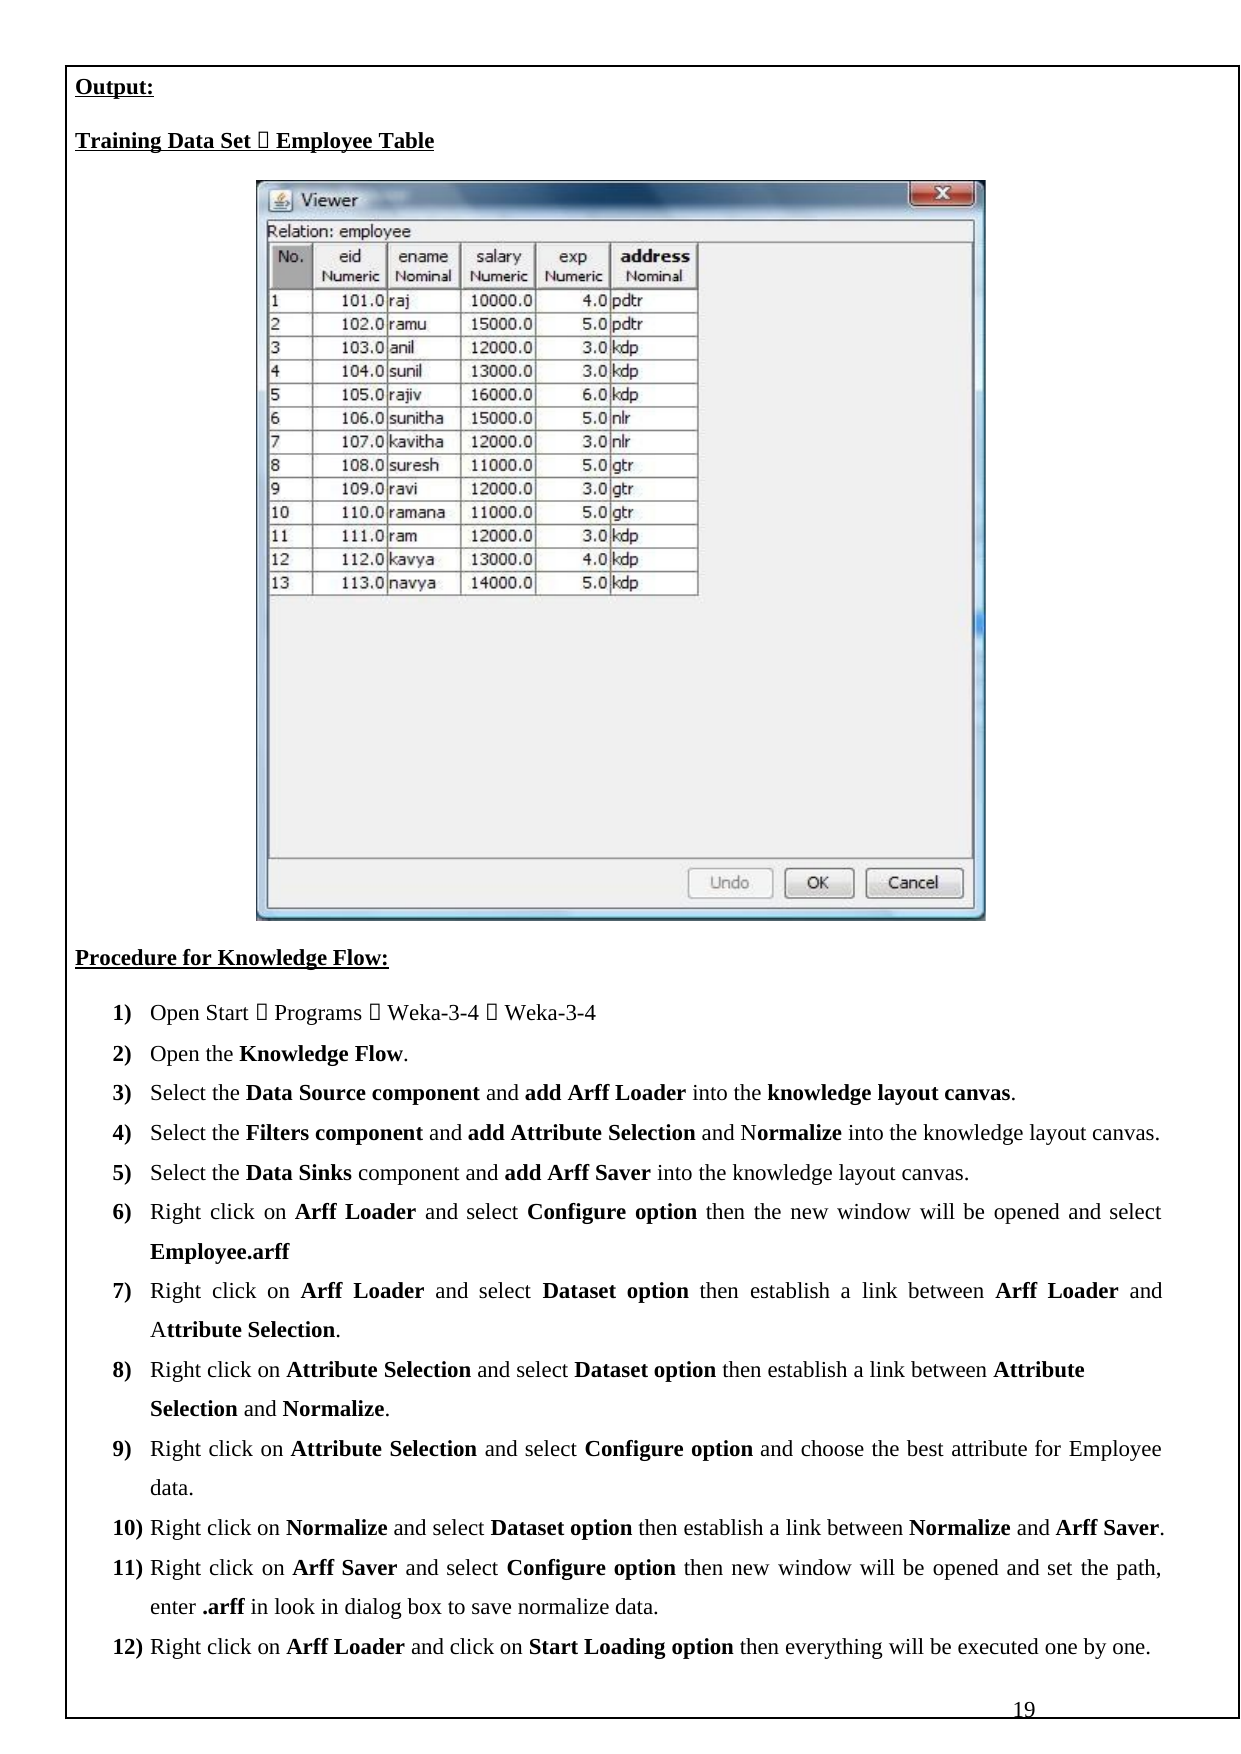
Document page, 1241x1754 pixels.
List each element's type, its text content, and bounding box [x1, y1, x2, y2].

list Right click on Attribute Selection and select Configure option and choose the best attribute for Employee data. [112, 1435, 1166, 1501]
picture [256, 180, 986, 921]
list Select the Data Sinks component and add Arff Saver into the knowledge layout canvas. [112, 1158, 1238, 1185]
list Right click on Attribute Selection and select Dataset option then establish a link between Attribute Selection and Normalize. [112, 1356, 1166, 1422]
text Training Data Set  Employee Table [75, 124, 1238, 155]
list Right click on Arff Loader and select Configure option then the new window will be opened and select [112, 1198, 1238, 1224]
list Right click on Arff Loader and select Dataset option then establish a link between Arff Loader and Attribute Selection. [112, 1277, 1166, 1343]
list Select the Data Source component and add Arff Loader into the knowledge layout canvas. [112, 1079, 1238, 1106]
list Right click on Arff Loader and click on Start Loading option then everything will be executed one by one. [112, 1633, 1238, 1659]
list Open the Knowledge Flow. [112, 1040, 1238, 1066]
subtitle Procedure for Knowledge Flow: [75, 944, 1238, 971]
list Select the Filters component and add Attribute Selection and Normalize into the knowledge layout canvas. [112, 1119, 1238, 1145]
subtitle Output: [75, 73, 1238, 99]
list Right click on Normalize and select Dataset option then establish a link between Normalize and Arff Saver. [112, 1514, 1238, 1541]
text Employee.arff [150, 1238, 1238, 1264]
list Open Start  Programs  Weka-3-4  Weka-3-4 [112, 996, 1238, 1027]
list Right click on Arff Saver and select Configure option then new window will be opened and set the path, enter .arff in look in dialog box to save normalize data. [112, 1554, 1165, 1620]
